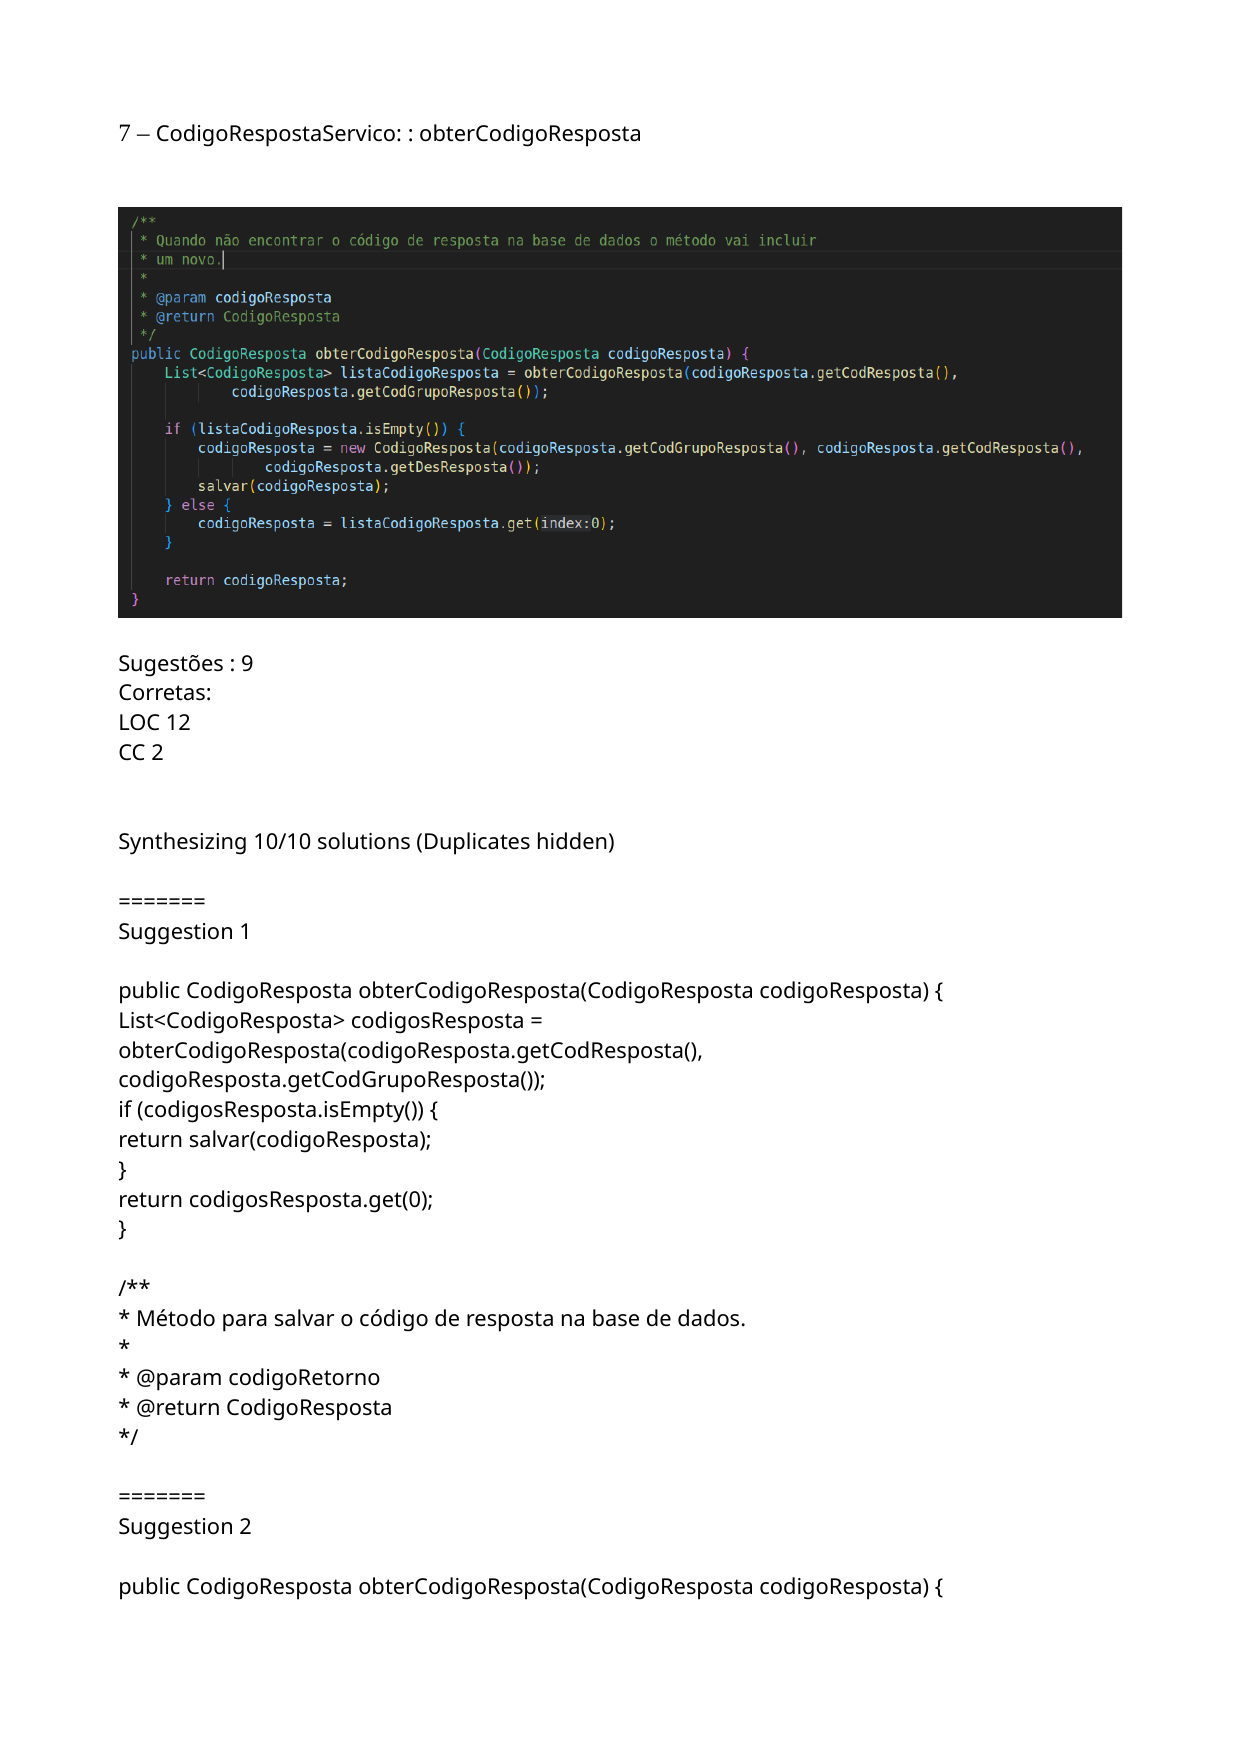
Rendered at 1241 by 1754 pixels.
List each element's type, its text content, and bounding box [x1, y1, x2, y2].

text List<CodigoResposta> codigosResposta = obterCodigoResposta(codigoResposta.getCodResposta(), [118, 1005, 1122, 1064]
text * [118, 1332, 1122, 1362]
text public CodigoResposta obterCodigoResposta(CodigoResposta codigoResposta) { [118, 975, 1122, 1005]
text Sugestões : 9 [118, 648, 1122, 677]
text /** [118, 1273, 1122, 1303]
text ======= [118, 886, 1122, 916]
text Suggestion 1 [118, 916, 1122, 945]
text public CodigoResposta obterCodigoResposta(CodigoResposta codigoResposta) { [118, 1571, 1122, 1600]
text * Método para salvar o código de resposta na base de dados. [118, 1303, 1122, 1332]
text Synthesizing 10/10 solutions (Duplicates hidden) [118, 826, 1122, 856]
text codigoResposta.getCodGrupoResposta()); [118, 1064, 1122, 1094]
text Corretas: [118, 677, 1122, 707]
text * @param codigoRetorno [118, 1362, 1122, 1392]
text if (codigosResposta.isEmpty()) { [118, 1094, 1122, 1124]
text return salvar(codigoResposta); [118, 1124, 1122, 1154]
text } [118, 1154, 1122, 1184]
text * @return CodigoResposta [118, 1392, 1122, 1422]
text Suggestion 2 [118, 1511, 1122, 1541]
text ======= [118, 1481, 1122, 1511]
picture [118, 207, 1123, 618]
text 7 – CodigoRespostaServico: : obterCodigoResposta [118, 118, 1122, 148]
text LOC 12 [118, 707, 1122, 737]
text return codigosResposta.get(0); [118, 1184, 1122, 1213]
text } [118, 1213, 1122, 1243]
text */ [118, 1422, 1122, 1452]
text CC 2 [118, 737, 1122, 767]
